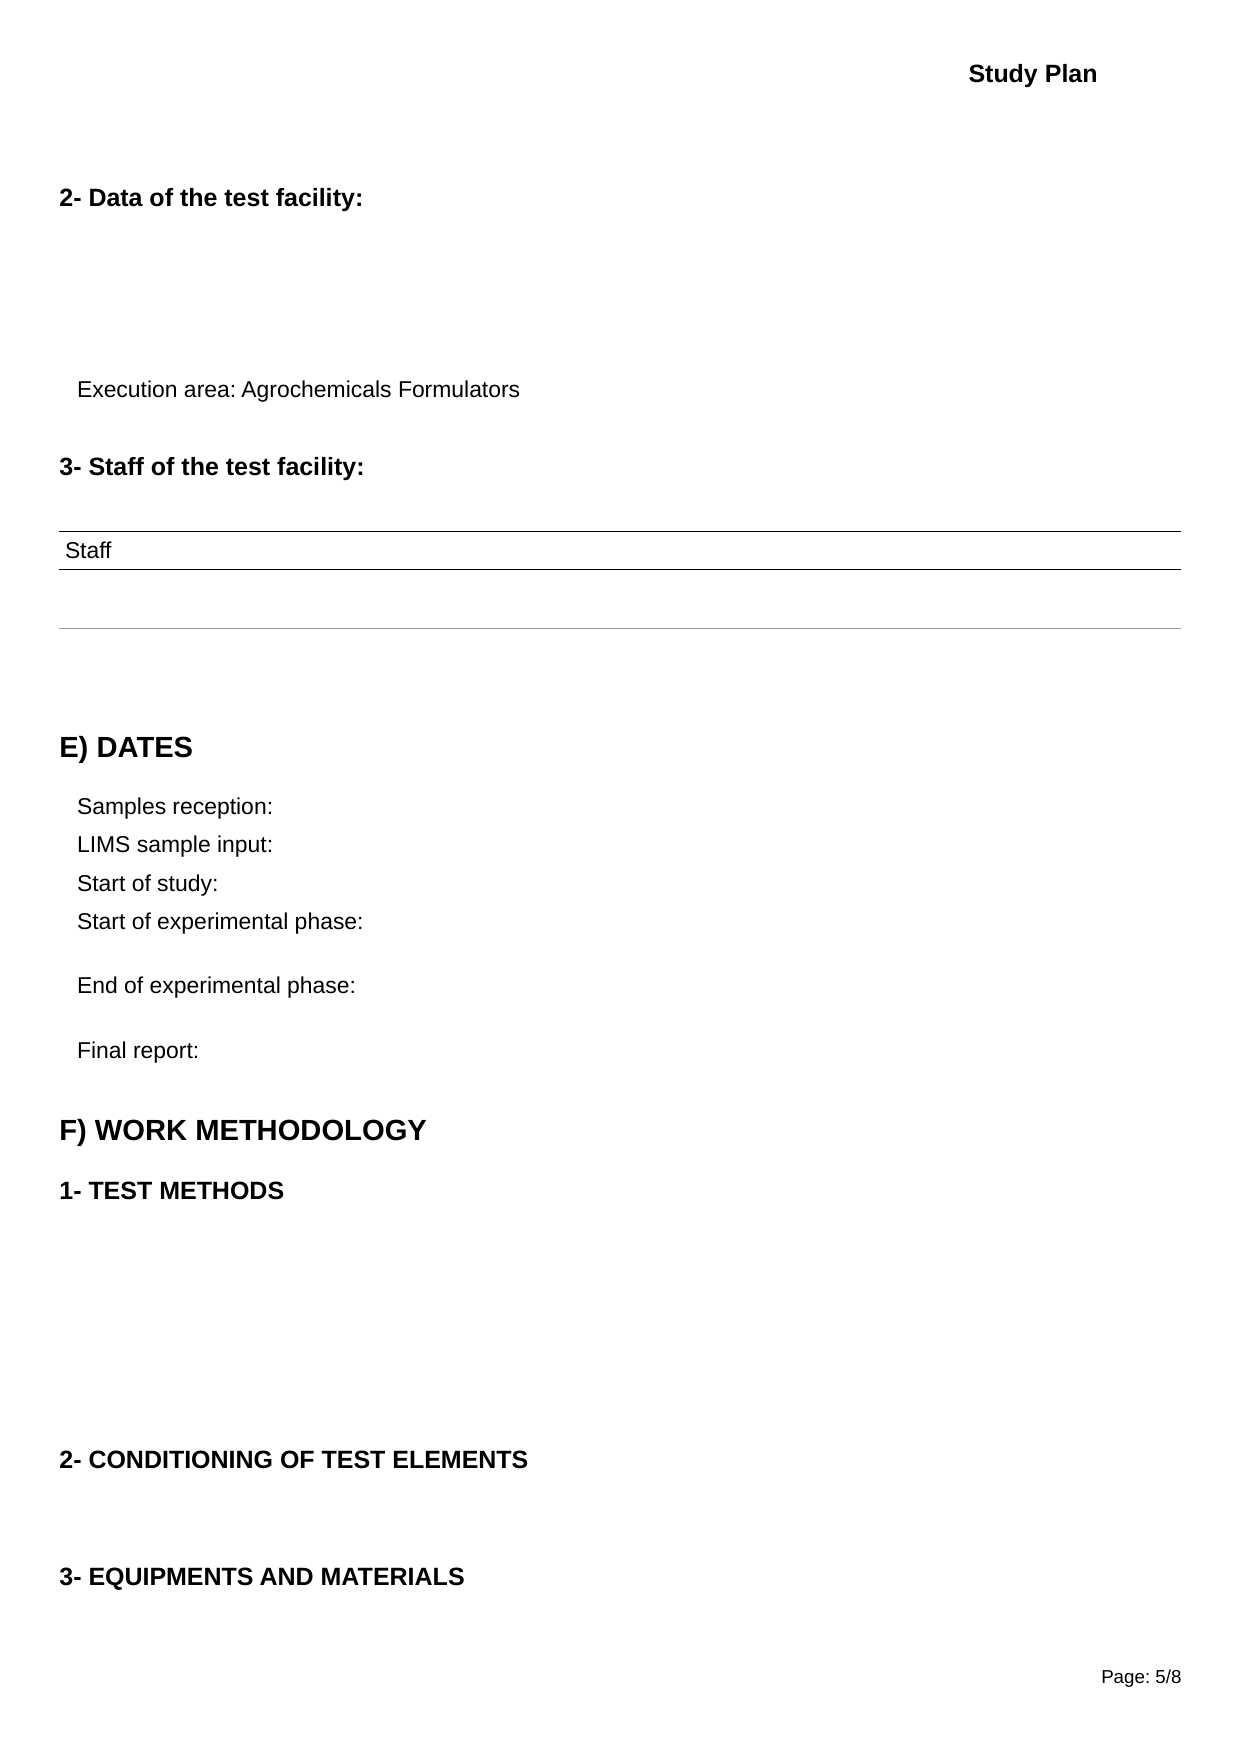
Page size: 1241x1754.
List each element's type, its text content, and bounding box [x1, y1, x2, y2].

table_cell </for> [59, 629, 1181, 654]
text Start of experimental phase: <format_date(stp_experimental_start_date, user.language) if stp_experimental_start_date else ''> [77, 908, 1181, 960]
text Start of study: <format_date(stp_start_date, user.language) if stp_start_date else ''> [77, 869, 1181, 896]
text Samples reception: <stp_reception_date_list if stp_reception_date_list else ''> [77, 793, 1181, 819]
table_cell <proffesional> [59, 595, 1181, 627]
text </if> [59, 1369, 1181, 1395]
subtitle 2- Data of the test facility: [59, 183, 1181, 212]
text <for each="line in stp_test_method.split('\n')"> [59, 1254, 1181, 1281]
subtitle F) WORK METHODOLOGY [59, 1113, 1181, 1146]
table_header Staff [59, 532, 1181, 569]
text Final report: <format_date(stp_end_date, user.language) if stp_end_date else ''> [77, 1037, 1181, 1063]
text </for> [59, 1331, 1181, 1357]
subtitle 1- TEST METHODS [59, 1176, 1181, 1204]
subtitle 3- EQUIPMENTS AND MATERIALS [59, 1562, 1181, 1591]
subtitle 3- Staff of the test facility: [59, 452, 1181, 481]
subtitle 2- CONDITIONING OF TEST ELEMENTS [59, 1445, 1181, 1474]
text End of experimental phase: <format_date(stp_experimental_end_date, user.language) if stp_experimental_end_date else ''> [77, 972, 1181, 1025]
subtitle E) DATES [59, 730, 1181, 764]
text <line> [77, 1293, 1181, 1319]
table_cell <for each="proffesional in stp_all_professionals"> [59, 570, 1181, 595]
text LIMS sample input: <format_date(stp_lims_sample_input, user.language) if stp_lims_sample_input else ''> [77, 831, 1181, 858]
text <for each="line in company.party.address_get().full_address.split('\n')"> [59, 262, 1181, 288]
text </for> [59, 338, 1181, 364]
text Execution area: Agrochemicals Formulators [77, 376, 1181, 402]
text </if> [59, 654, 1181, 680]
text <company_name> [77, 223, 1181, 250]
text <if test="stp_all_professionals"> [59, 493, 1181, 519]
text <line> [77, 300, 1181, 326]
text <if test="stp_test_method"> [59, 1216, 1181, 1243]
